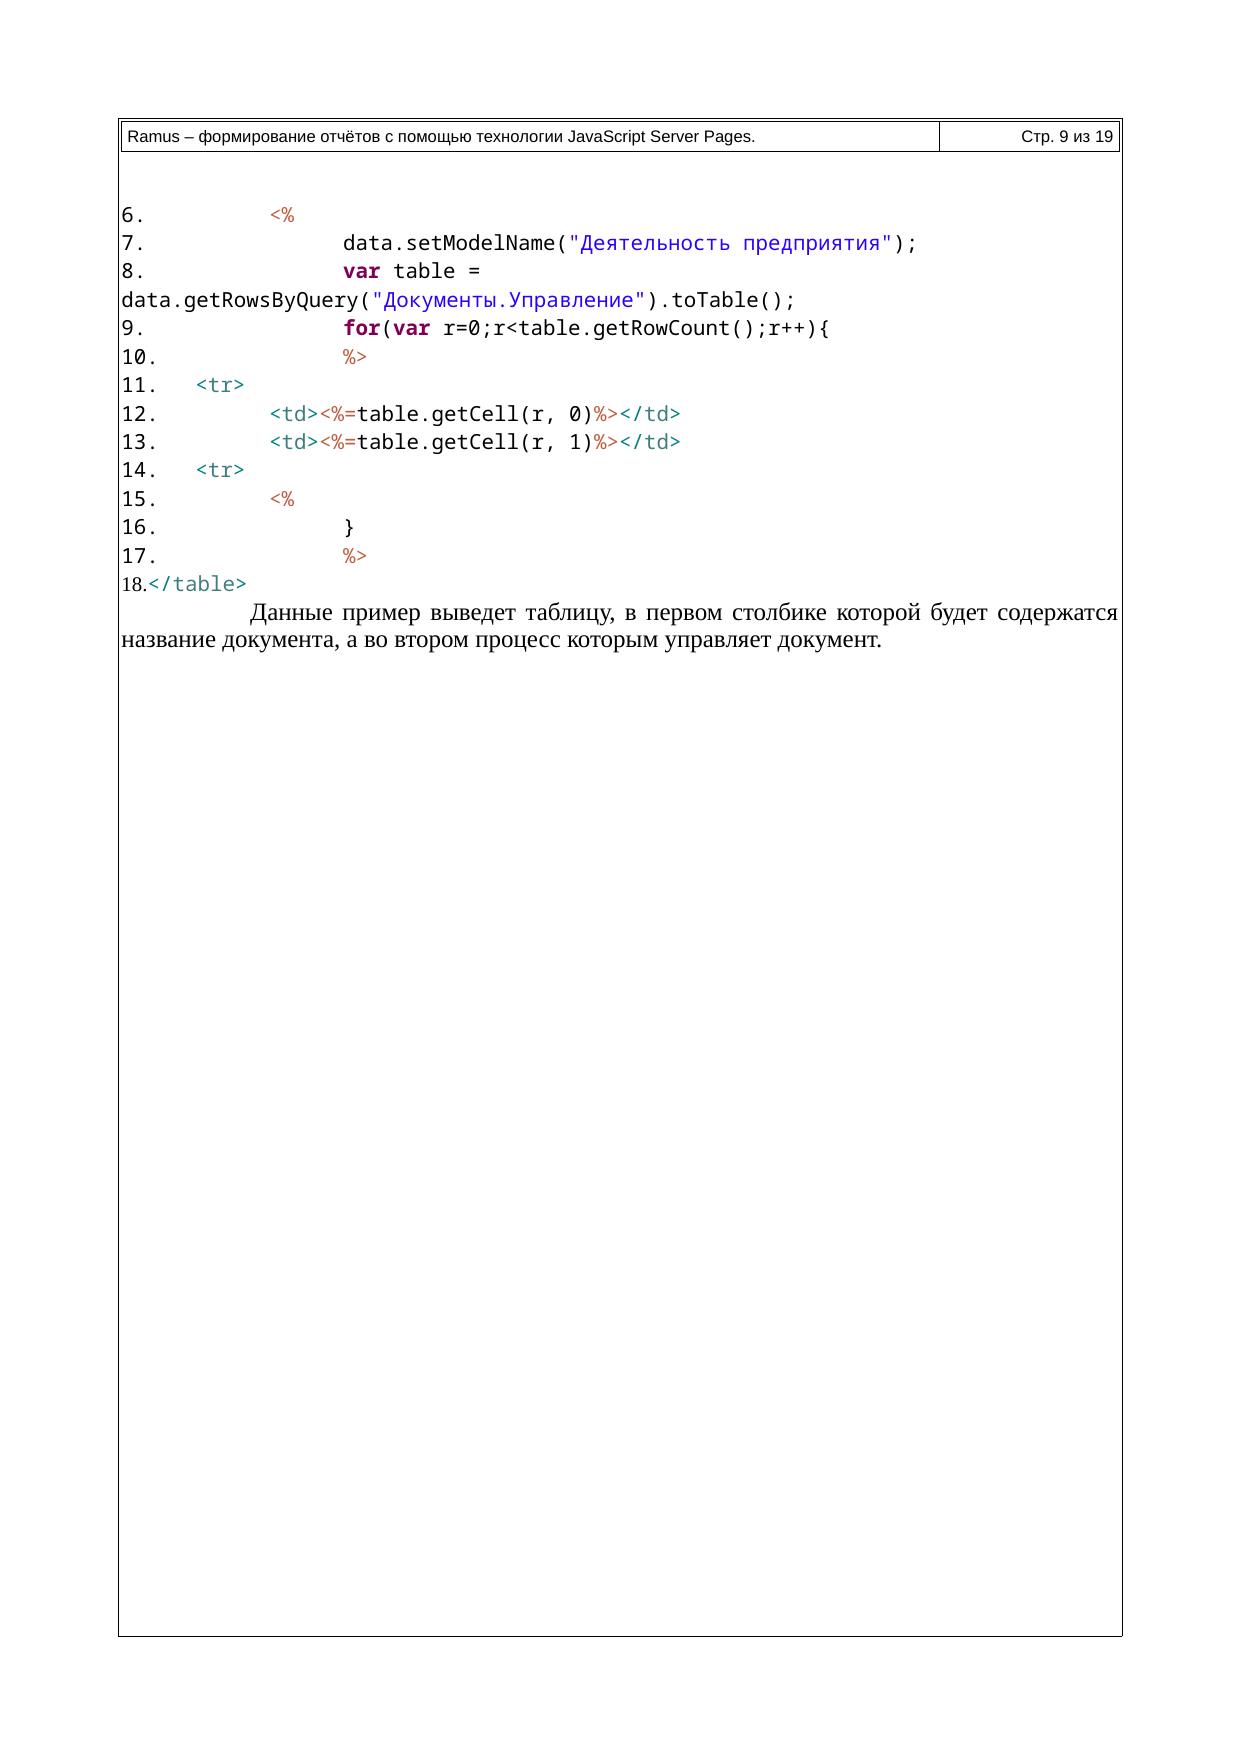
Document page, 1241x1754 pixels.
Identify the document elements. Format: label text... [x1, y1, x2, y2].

list <td><%=table.getCell(r, 0)%></td> [121, 399, 1119, 427]
list <% [121, 484, 1119, 512]
list %> [121, 541, 1119, 569]
list <tr> [121, 370, 1119, 399]
list data.setModelName("Деятельность предприятия"); [121, 228, 1119, 257]
list <td><%=table.getCell(r, 1)%></td> [121, 427, 1119, 456]
list %> [121, 342, 1119, 370]
list <tr> [121, 456, 1119, 484]
list <% [121, 200, 1119, 228]
list var table = data.getRowsByQuery("Документы.Управление").toTable(); [121, 257, 1119, 313]
list for(var r=0;r<table.getRowCount();r++){ [121, 313, 1119, 342]
list } [121, 512, 1119, 541]
text Данные пример выведет таблицу, в первом столбике которой будет содержатся название документа, а во втором процесс которым управляет документ. [121, 598, 1119, 653]
list </table> [121, 569, 1119, 598]
